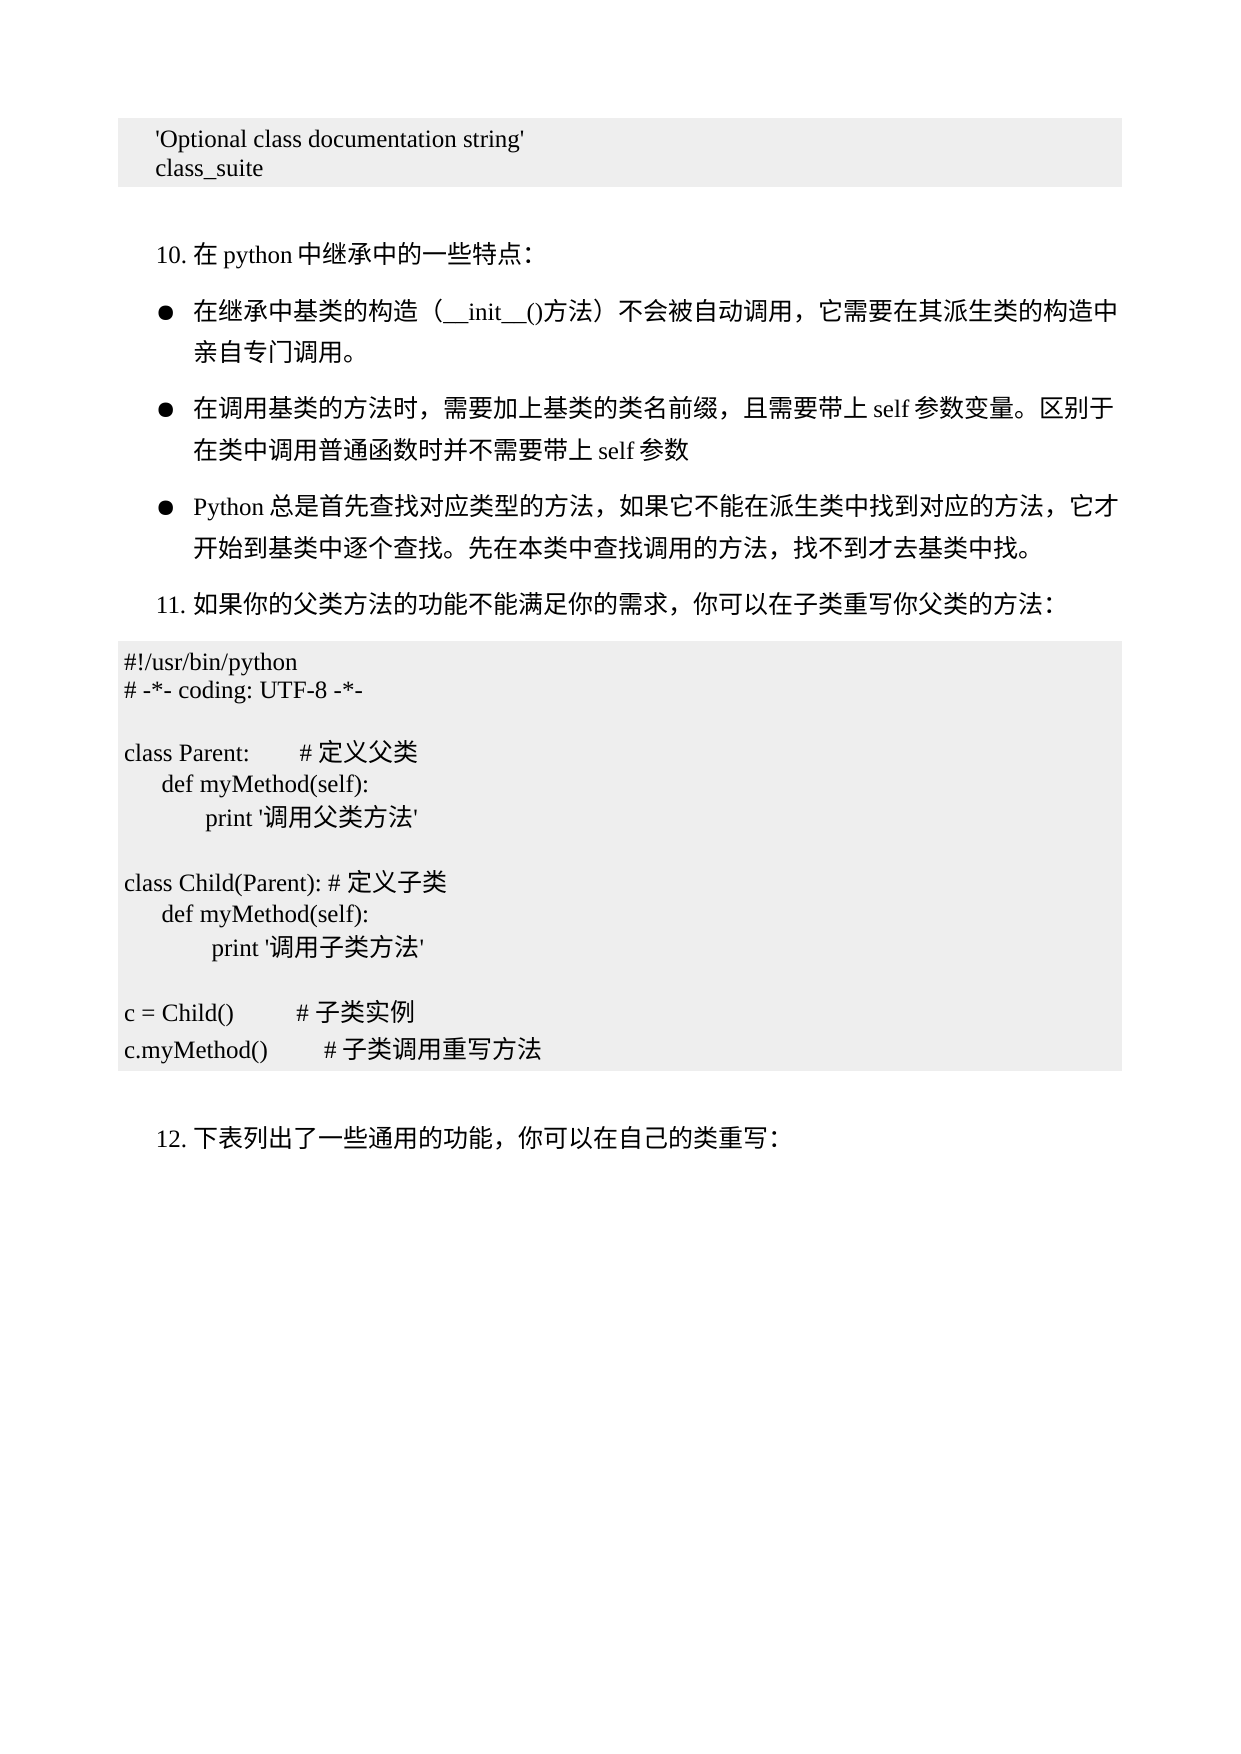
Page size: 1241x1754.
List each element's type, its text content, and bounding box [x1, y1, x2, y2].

table_header 'Optional class documentation string' class_suite [118, 118, 1122, 187]
list 在调用基类的方法时，需要加上基类的类名前缀，且需要带上self参数变量。区别于在类中调用普通函数时并不需要带上self参数 [156, 389, 1122, 467]
list 在继承中基类的构造（__init__()方法）不会被自动调用，它需要在其派生类的构造中亲自专门调用。 [156, 291, 1122, 369]
list 下表列出了一些通用的功能，你可以在自己的类重写： [156, 1119, 1122, 1155]
table_header #!/usr/bin/python # -*- coding: UTF-8 -*- class Parent: # 定义父类 def myMethod(self): print '调用父类方法' class Child(Parent): # 定义子类 def myMethod(self): print '调用子类方法' c = Child() # 子类实例 c.myMethod() # 子类调用重写方法 [118, 641, 1122, 1071]
list 如果你的父类方法的功能不能满足你的需求，你可以在子类重写你父类的方法： [156, 585, 1122, 621]
list 在python中继承中的一些特点： [156, 235, 1122, 271]
list Python总是首先查找对应类型的方法，如果它不能在派生类中找到对应的方法，它才开始到基类中逐个查找。先在本类中查找调用的方法，找不到才去基类中找。 [156, 487, 1122, 565]
